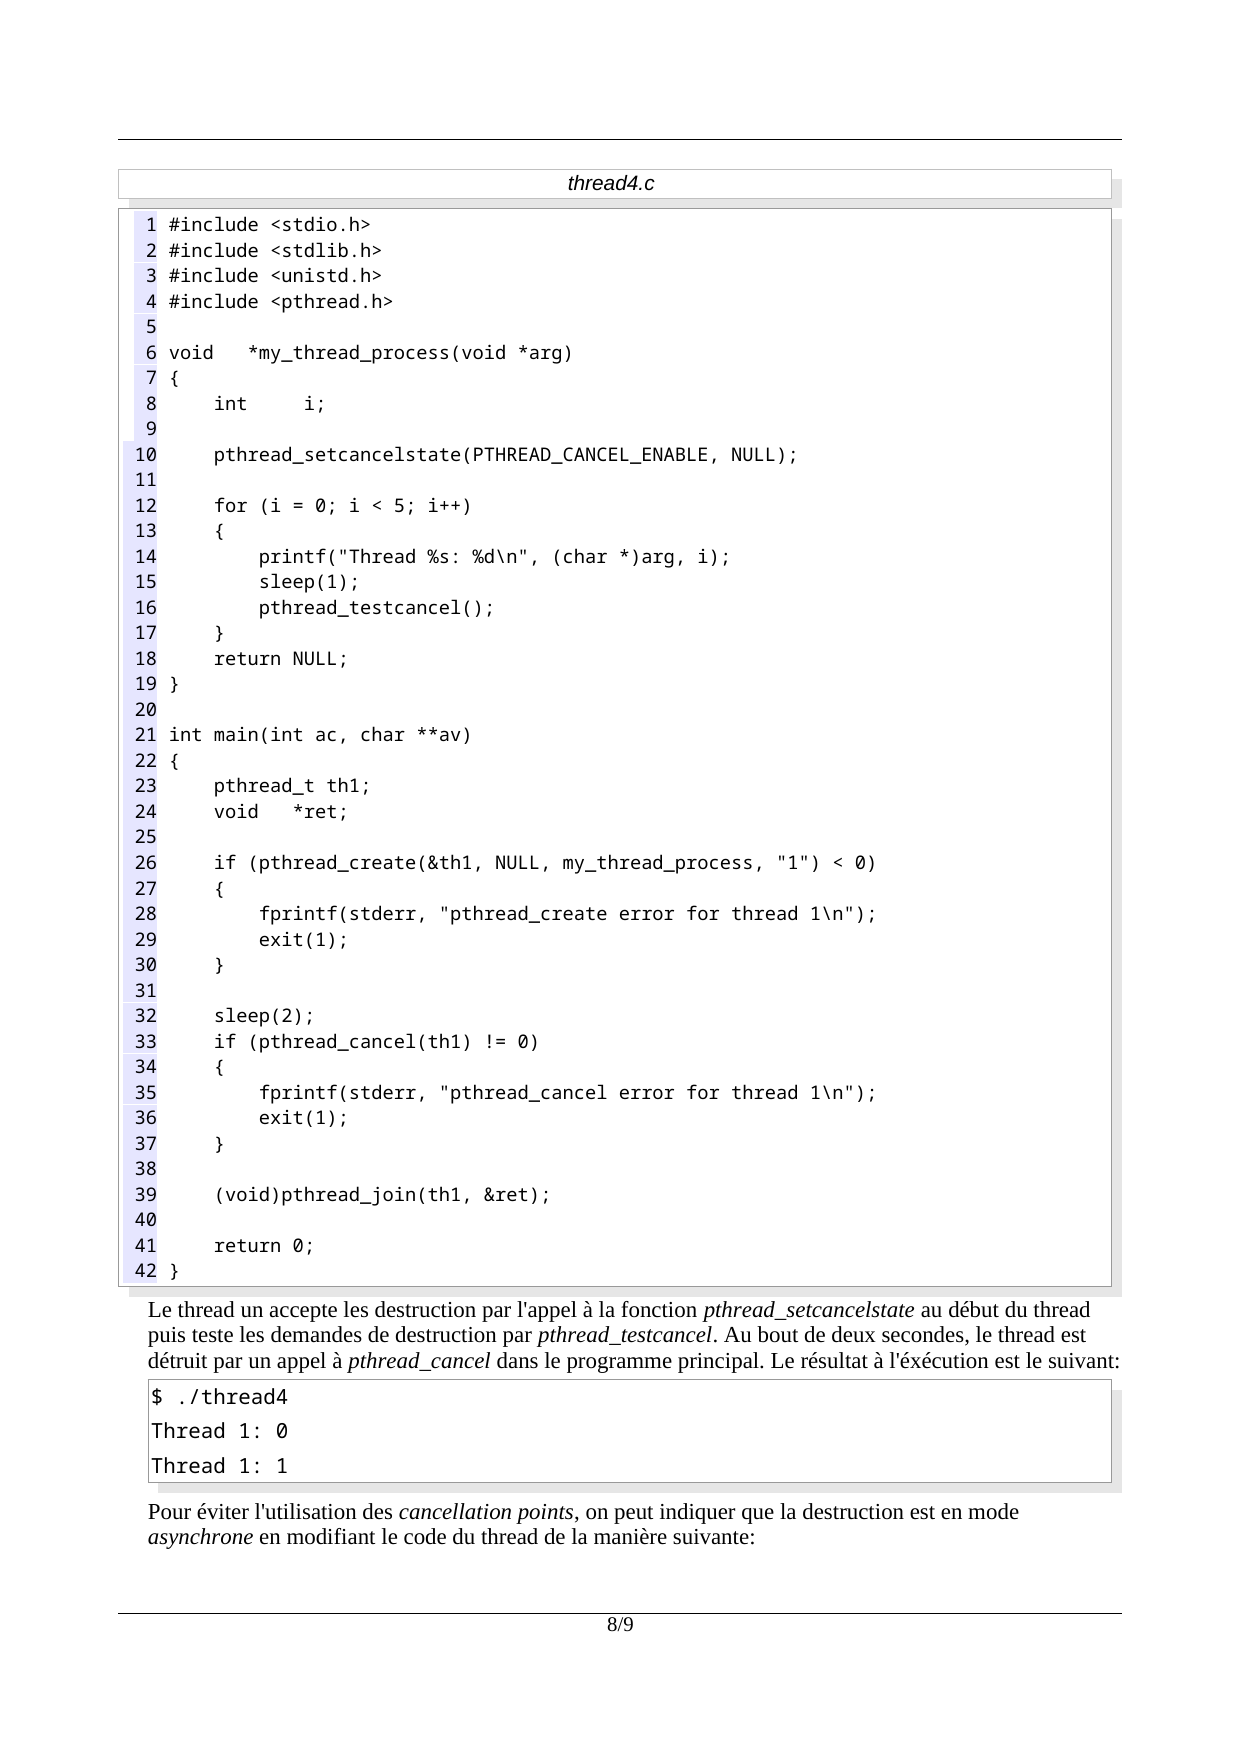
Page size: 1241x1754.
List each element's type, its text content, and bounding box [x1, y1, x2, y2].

list int main(int ac, char **av) [157, 719, 1111, 744]
list printf("Thread %s: %d\n", (char *)arg, i); [157, 540, 1111, 566]
list exit(1); [157, 923, 1111, 948]
list return NULL; [157, 642, 1111, 668]
list return 0; [157, 1229, 1111, 1255]
list } [157, 1127, 1111, 1156]
list sleep(2); [119, 999, 1111, 1025]
list if (pthread_create(&th1, NULL, my_thread_process, "1") < 0) [157, 846, 1111, 872]
text Thread 1: 0 [149, 1413, 1111, 1445]
list [119, 668, 123, 696]
list for (i = 0; i < 5; i++) [157, 489, 1111, 514]
list } [157, 668, 1111, 696]
list #include <stdlib.h> [157, 234, 1111, 259]
list [119, 744, 123, 770]
list [119, 872, 123, 897]
list (void)pthread_join(th1, &ret); [157, 1178, 1111, 1207]
list #include <pthread.h> [157, 285, 1111, 313]
list fprintf(stderr, "pthread_cancel error for thread 1\n"); [157, 1076, 1111, 1102]
text Le thread un accepte les destruction par l'appel à la fonction pthread_setcancelstate au début du thread puis teste les demandes de destruction par pthread_testcancel. Au bout de deux secondes, le thread est détruit par un appel à pthread_cancel dans le programme principal. Le résultat à l'éxécution est le suivant: [148, 1297, 1122, 1373]
list } [157, 617, 1111, 642]
list fprintf(stderr, "pthread_create error for thread 1\n"); [157, 897, 1111, 923]
list exit(1); [119, 1102, 1111, 1127]
list pthread_setcancelstate(PTHREAD_CANCEL_ENABLE, NULL); [157, 438, 1111, 467]
list sleep(1); [157, 566, 1111, 591]
list #include <unistd.h> [119, 259, 1111, 285]
list { [157, 744, 1111, 770]
list { [119, 361, 1111, 387]
text Thread 1: 1 [149, 1448, 1111, 1482]
text Pour éviter l'utilisation des cancellation points, on peut indiquer que la destruction est en mode asynchrone en modifiant le code du thread de la manière suivante: [148, 1499, 1122, 1550]
list [119, 514, 123, 540]
list if (pthread_cancel(th1) != 0) [157, 1025, 1111, 1051]
list { [119, 1051, 1111, 1076]
list [119, 617, 123, 642]
list { [157, 514, 1111, 540]
list #include <stdio.h> [119, 209, 1111, 234]
list { [157, 872, 1111, 897]
list } [119, 1255, 1111, 1286]
list pthread_testcancel(); [157, 591, 1111, 617]
list void *my_thread_process(void *arg) [157, 336, 1111, 361]
list [119, 285, 134, 313]
text $ ./thread4 [149, 1380, 1111, 1411]
list int i; [157, 387, 1111, 416]
list [119, 948, 123, 977]
list [119, 1127, 123, 1156]
list pthread_t th1; [157, 770, 1111, 795]
text thread4.c [119, 170, 1111, 198]
list } [157, 948, 1111, 977]
list [119, 387, 134, 416]
list void *ret; [157, 795, 1111, 824]
